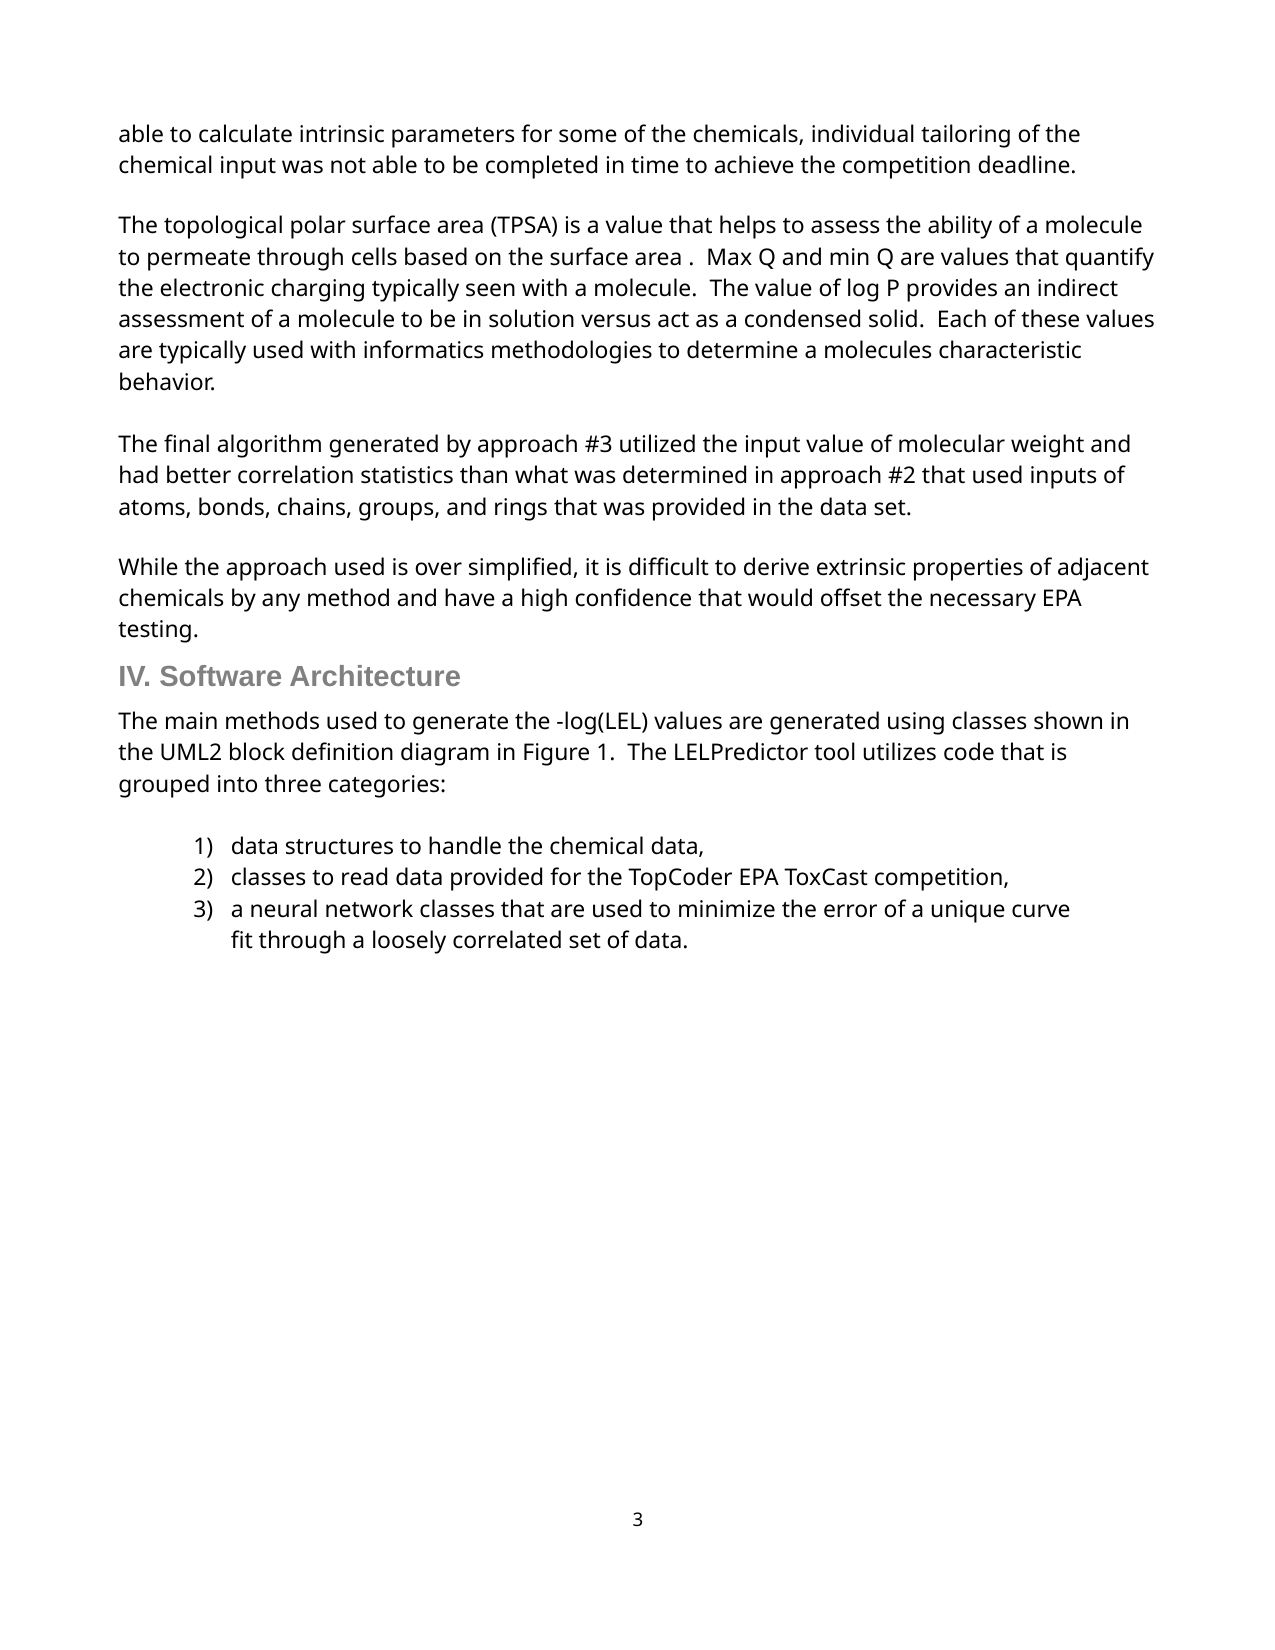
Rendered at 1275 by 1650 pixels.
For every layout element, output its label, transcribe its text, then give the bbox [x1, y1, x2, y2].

text 2) classes to read data provided for the TopCoder EPA ToxCast competition, [193, 861, 1091, 892]
text The main methods used to generate the -log(LEL) values are generated using classes shown in the UML2 block definition diagram in Figure 1. The LELPredictor tool utilizes code that is grouped into three categories: [118, 705, 1157, 799]
text The topological polar surface area (TPSA) is a value that helps to assess the ability of a molecule to permeate through cells based on the surface area . Max Q and min Q are values that quantify the electronic charging typically seen with a molecule. The value of log P provides an indirect assessment of a molecule to be in solution versus act as a condensed solid. Each of these values are typically used with informatics methodologies to determine a molecules characteristic behavior. [118, 209, 1157, 397]
text able to calculate intrinsic parameters for some of the chemicals, individual tailoring of the chemical input was not able to be completed in time to achieve the competition deadline. [118, 118, 1157, 181]
text 1) data structures to handle the chemical data, [193, 830, 1091, 861]
text While the approach used is over simplified, it is difficult to derive extrinsic properties of adjacent chemicals by any method and have a high confidence that would offset the necessary EPA testing. [118, 551, 1157, 644]
subtitle IV. Software Architecture [118, 659, 1157, 692]
text 3) a neural network classes that are used to minimize the error of a unique curve fit through a loosely correlated set of data. [193, 892, 1091, 955]
text The final algorithm generated by approach #3 utilized the input value of molecular weight and had better correlation statistics than what was determined in approach #2 that used inputs of atoms, bonds, chains, groups, and rings that was provided in the data set. [118, 428, 1157, 522]
